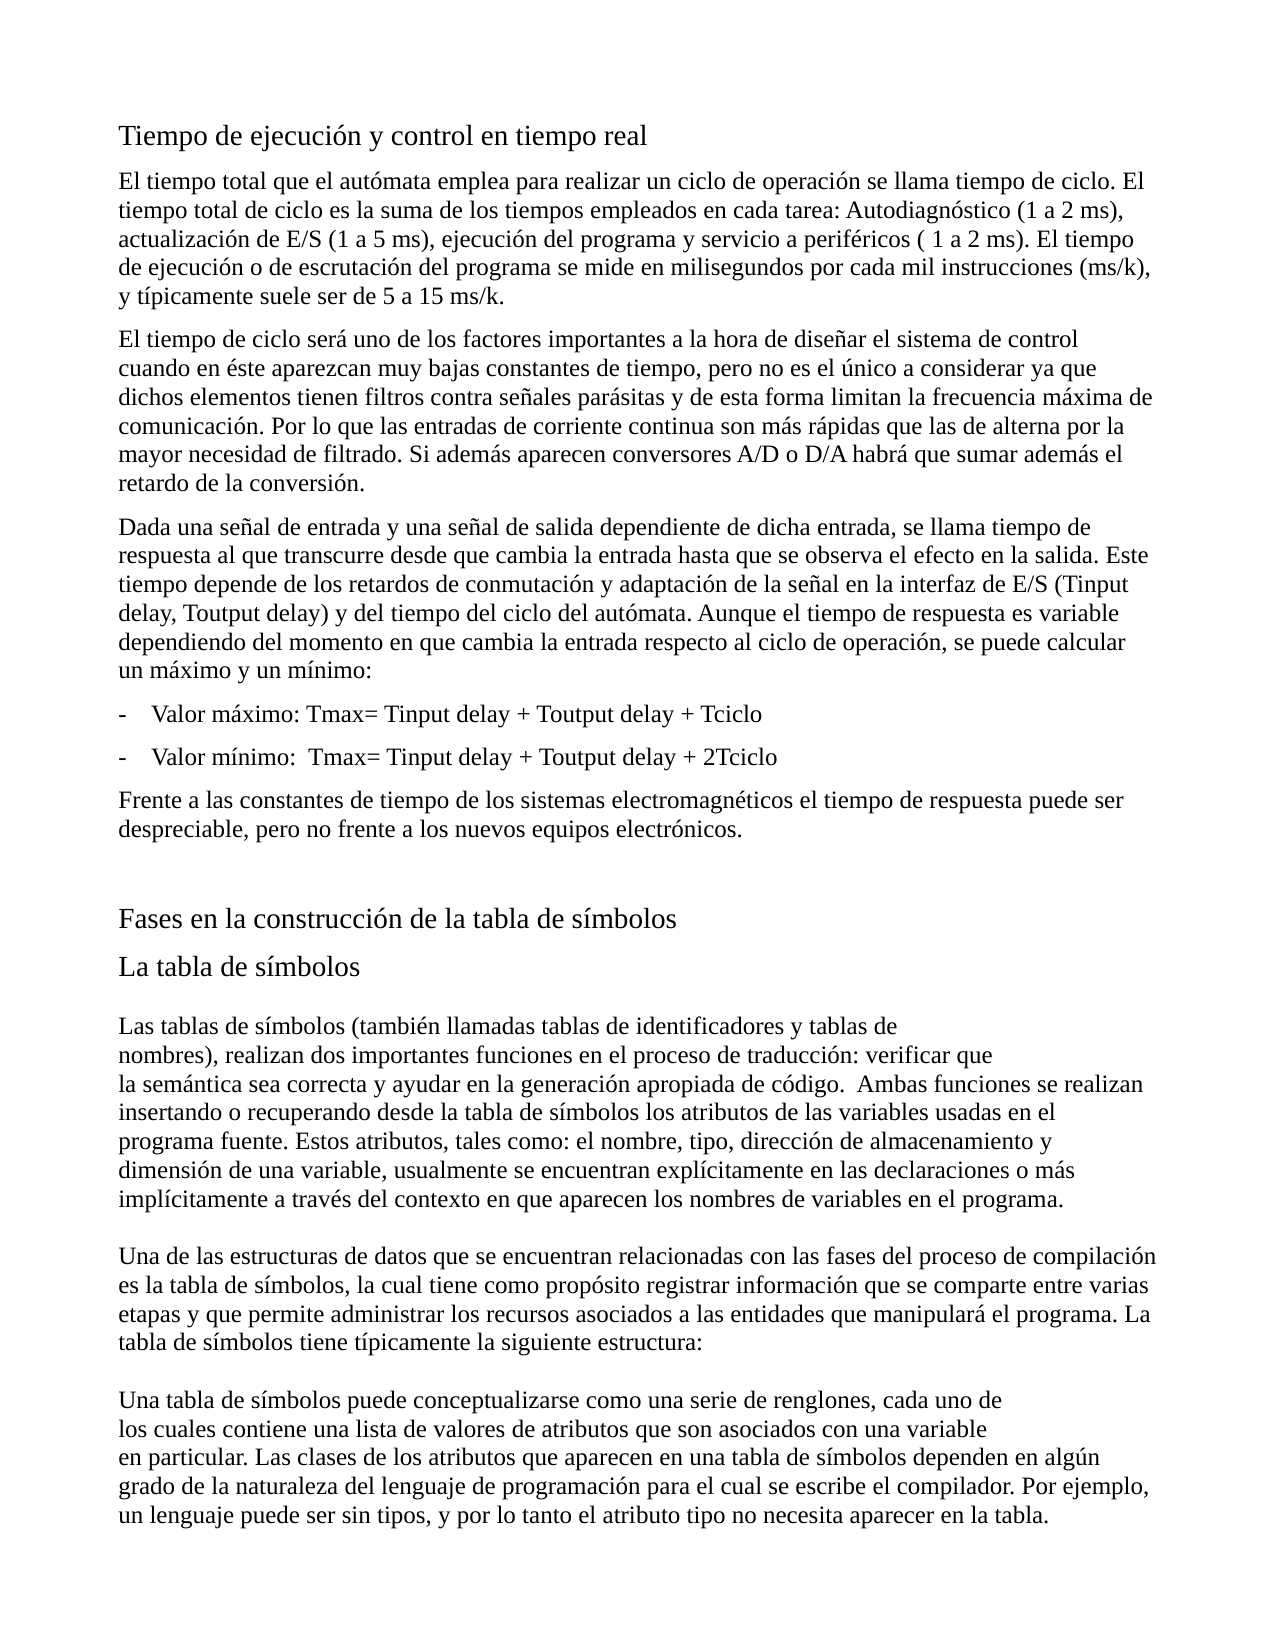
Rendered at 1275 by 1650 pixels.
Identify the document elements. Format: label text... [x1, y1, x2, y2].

text El tiempo total que el autómata emplea para realizar un ciclo de operación se llama tiempo de ciclo. El tiempo total de ciclo es la suma de los tiempos empleados en cada tarea: Autodiagnóstico (1 a 2 ms), actualización de E/S (1 a 5 ms), ejecución del programa y servicio a periféricos ( 1 a 2 ms). El tiempo de ejecución o de escrutación del programa se mide en milisegundos por cada mil instrucciones (ms/k), y típicamente suele ser de 5 a 15 ms/k. [118, 166, 1157, 310]
text - Valor máximo: Tmax= Tinput delay + Toutput delay + Tciclo [118, 699, 1157, 727]
text Las tablas de símbolos (también llamadas tablas de identificadores y tablas de [118, 1011, 1157, 1040]
text Tiempo de ejecución y control en tiempo real [118, 118, 1157, 152]
text Fases en la construcción de la tabla de símbolos [118, 901, 1157, 934]
text Una tabla de símbolos puede conceptualizarse como una serie de renglones, cada uno de [118, 1385, 1157, 1414]
text Una de las estructuras de datos que se encuentran relacionadas con las fases del proceso de compilación es la tabla de símbolos, la cual tiene como propósito registrar información que se comparte entre varias etapas y que permite administrar los recursos asociados a las entidades que manipulará el programa. La tabla de símbolos tiene típicamente la siguiente estructura: [118, 1241, 1157, 1356]
text Dada una señal de entrada y una señal de salida dependiente de dicha entrada, se llama tiempo de respuesta al que transcurre desde que cambia la entrada hasta que se observa el efecto en la salida. Este tiempo depende de los retardos de conmutación y adaptación de la señal en la interfaz de E/S (Tinput delay, Toutput delay) y del tiempo del ciclo del autómata. Aunque el tiempo de respuesta es variable dependiendo del momento en que cambia la entrada respecto al ciclo de operación, se puede calcular un máximo y un mínimo: [118, 512, 1157, 684]
text en particular. Las clases de los atributos que aparecen en una tabla de símbolos dependen en algún grado de la naturaleza del lenguaje de programación para el cual se escribe el compilador. Por ejemplo, un lenguaje puede ser sin tipos, y por lo tanto el atributo tipo no necesita aparecer en la tabla. [118, 1442, 1157, 1529]
text La tabla de símbolos [118, 949, 1157, 982]
text nombres), realizan dos importantes funciones en el proceso de traducción: verificar que [118, 1040, 1157, 1069]
text El tiempo de ciclo será uno de los factores importantes a la hora de diseñar el sistema de control cuando en éste aparezcan muy bajas constantes de tiempo, pero no es el único a considerar ya que dichos elementos tienen filtros contra señales parásitas y de esta forma limitan la frecuencia máxima de comunicación. Por lo que las entradas de corriente continua son más rápidas que las de alterna por la mayor necesidad de filtrado. Si además aparecen conversores A/D o D/A habrá que sumar además el retardo de la conversión. [118, 324, 1157, 497]
text - Valor mínimo: Tmax= Tinput delay + Toutput delay + 2Tciclo [118, 742, 1157, 771]
text Frente a las constantes de tiempo de los sistemas electromagnéticos el tiempo de respuesta puede ser despreciable, pero no frente a los nuevos equipos electrónicos. [118, 785, 1157, 843]
text la semántica sea correcta y ayudar en la generación apropiada de código. Ambas funciones se realizan insertando o recuperando desde la tabla de símbolos los atributos de las variables usadas en el programa fuente. Estos atributos, tales como: el nombre, tipo, dirección de almacenamiento y dimensión de una variable, usualmente se encuentran explícitamente en las declaraciones o más implícitamente a través del contexto en que aparecen los nombres de variables en el programa. [118, 1069, 1157, 1212]
text los cuales contiene una lista de valores de atributos que son asociados con una variable [118, 1414, 1157, 1442]
